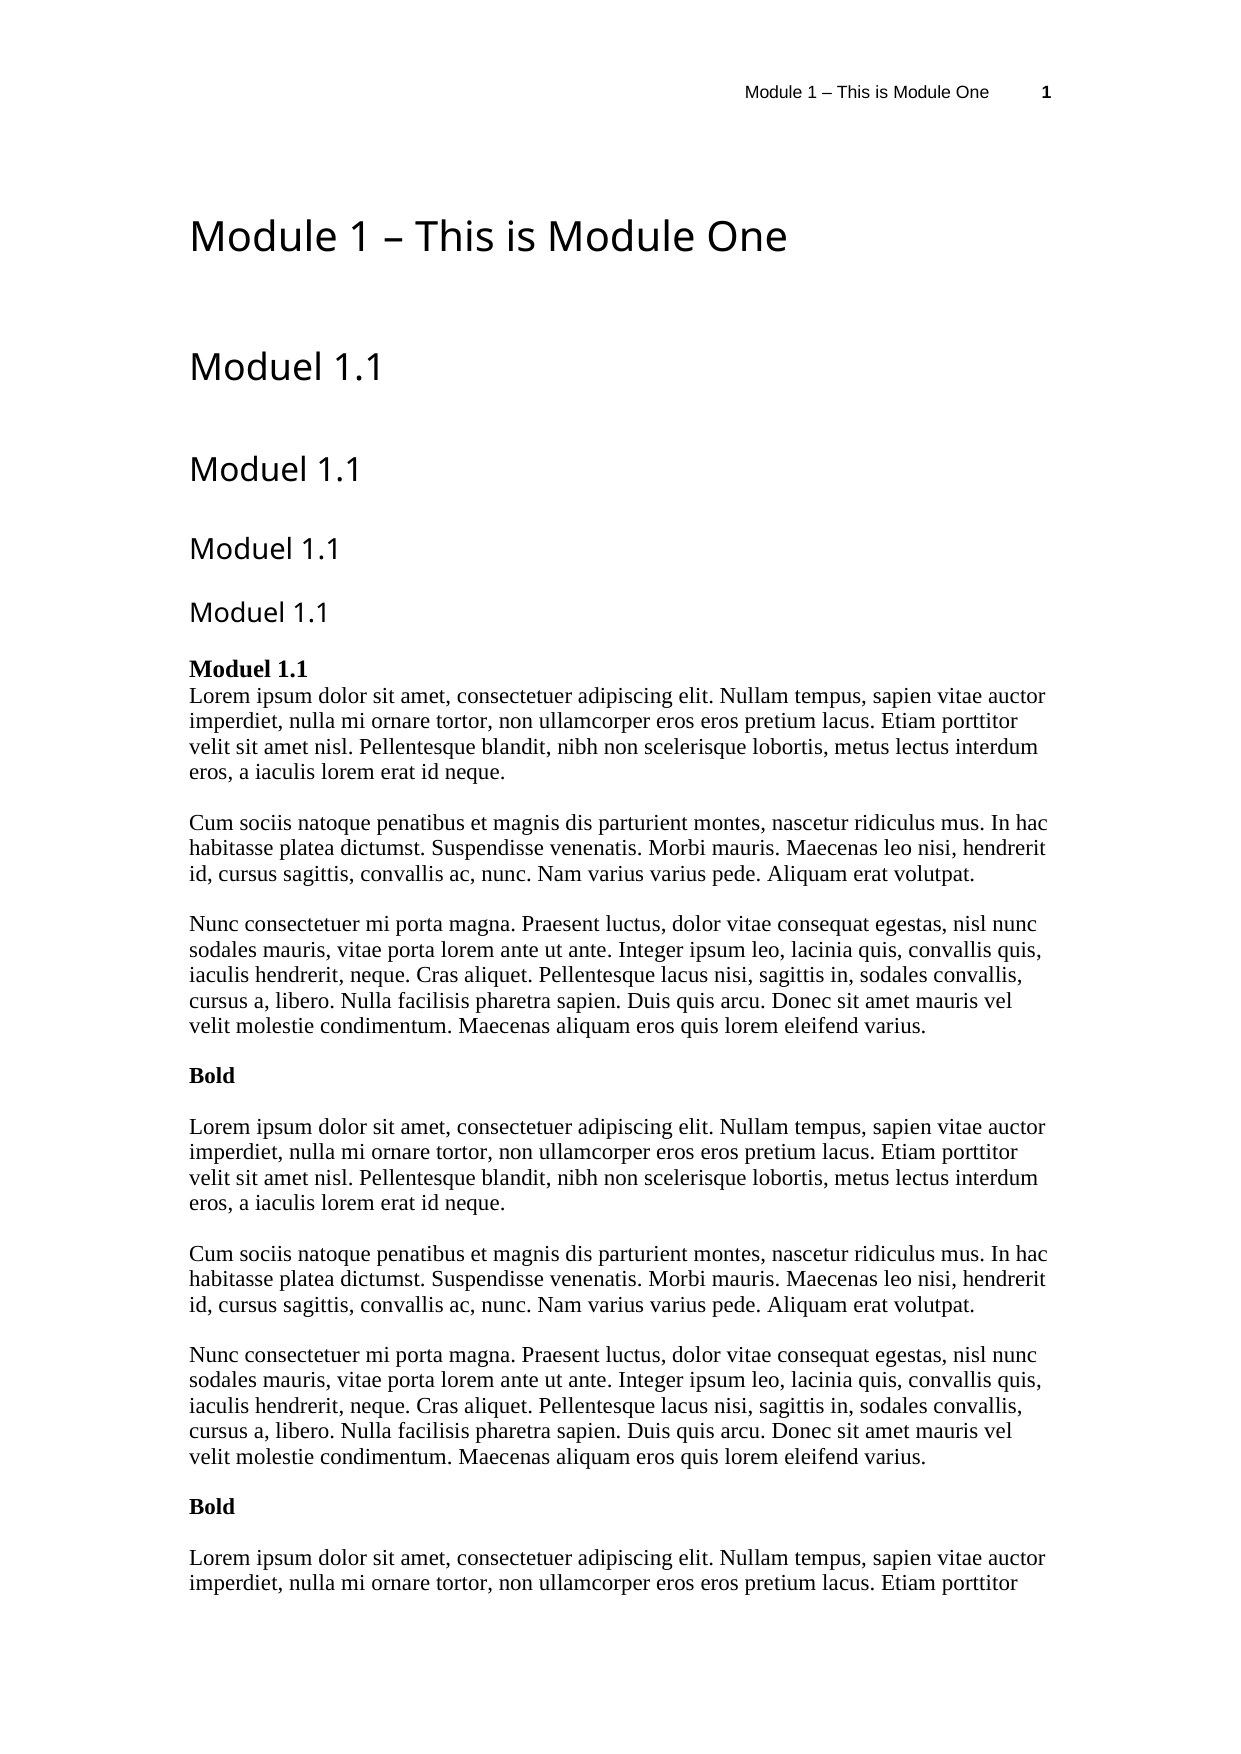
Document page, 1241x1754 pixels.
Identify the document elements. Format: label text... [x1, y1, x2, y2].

text Moduel 1.1 [189, 341, 1051, 392]
text Lorem ipsum dolor sit amet, consectetuer adipiscing elit. Nullam tempus, sapien vitae auctor imperdiet, nulla mi ornare tortor, non ullamcorper eros eros pretium lacus. Etiam porttitor velit sit amet nisl. Pellentesque blandit, nibh non scelerisque lobortis, metus lectus interdum eros, a iaculis lorem erat id neque. [189, 1114, 1051, 1216]
text Moduel 1.1 [189, 446, 1051, 491]
text Bold [189, 1063, 1051, 1089]
text Moduel 1.1 [189, 655, 1051, 683]
text Bold [189, 1494, 1051, 1520]
text Lorem ipsum dolor sit amet, consectetuer adipiscing elit. Nullam tempus, sapien vitae auctor imperdiet, nulla mi ornare tortor, non ullamcorper eros eros pretium lacus. Etiam porttitor [189, 1544, 1051, 1596]
title This is Module One [189, 207, 1051, 264]
text Nunc consectetuer mi porta magna. Praesent luctus, dolor vitae consequat egestas, nisl nunc sodales mauris, vitae porta lorem ante ut ante. Integer ipsum leo, lacinia quis, convallis quis, iaculis hendrerit, neque. Cras aliquet. Pellentesque lacus nisi, sagittis in, sodales convallis, cursus a, libero. Nulla facilisis pharetra sapien. Duis quis arcu. Donec sit amet mauris vel velit molestie condimentum. Maecenas aliquam eros quis lorem eleifend varius. [189, 911, 1051, 1038]
text Cum sociis natoque penatibus et magnis dis parturient montes, nascetur ridiculus mus. In hac habitasse platea dictumst. Suspendisse venenatis. Morbi mauris. Maecenas leo nisi, hendrerit id, cursus sagittis, convallis ac, nunc. Nam varius varius pede. Aliquam erat volutpat. [189, 1241, 1051, 1317]
text Moduel 1.1 [189, 528, 1051, 568]
text Moduel 1.1 [189, 593, 1051, 630]
text Nunc consectetuer mi porta magna. Praesent luctus, dolor vitae consequat egestas, nisl nunc sodales mauris, vitae porta lorem ante ut ante. Integer ipsum leo, lacinia quis, convallis quis, iaculis hendrerit, neque. Cras aliquet. Pellentesque lacus nisi, sagittis in, sodales convallis, cursus a, libero. Nulla facilisis pharetra sapien. Duis quis arcu. Donec sit amet mauris vel velit molestie condimentum. Maecenas aliquam eros quis lorem eleifend varius. [189, 1342, 1051, 1469]
text Lorem ipsum dolor sit amet, consectetuer adipiscing elit. Nullam tempus, sapien vitae auctor imperdiet, nulla mi ornare tortor, non ullamcorper eros eros pretium lacus. Etiam porttitor velit sit amet nisl. Pellentesque blandit, nibh non scelerisque lobortis, metus lectus interdum eros, a iaculis lorem erat id neque. [189, 683, 1051, 785]
text Cum sociis natoque penatibus et magnis dis parturient montes, nascetur ridiculus mus. In hac habitasse platea dictumst. Suspendisse venenatis. Morbi mauris. Maecenas leo nisi, hendrerit id, cursus sagittis, convallis ac, nunc. Nam varius varius pede. Aliquam erat volutpat. [189, 809, 1051, 886]
